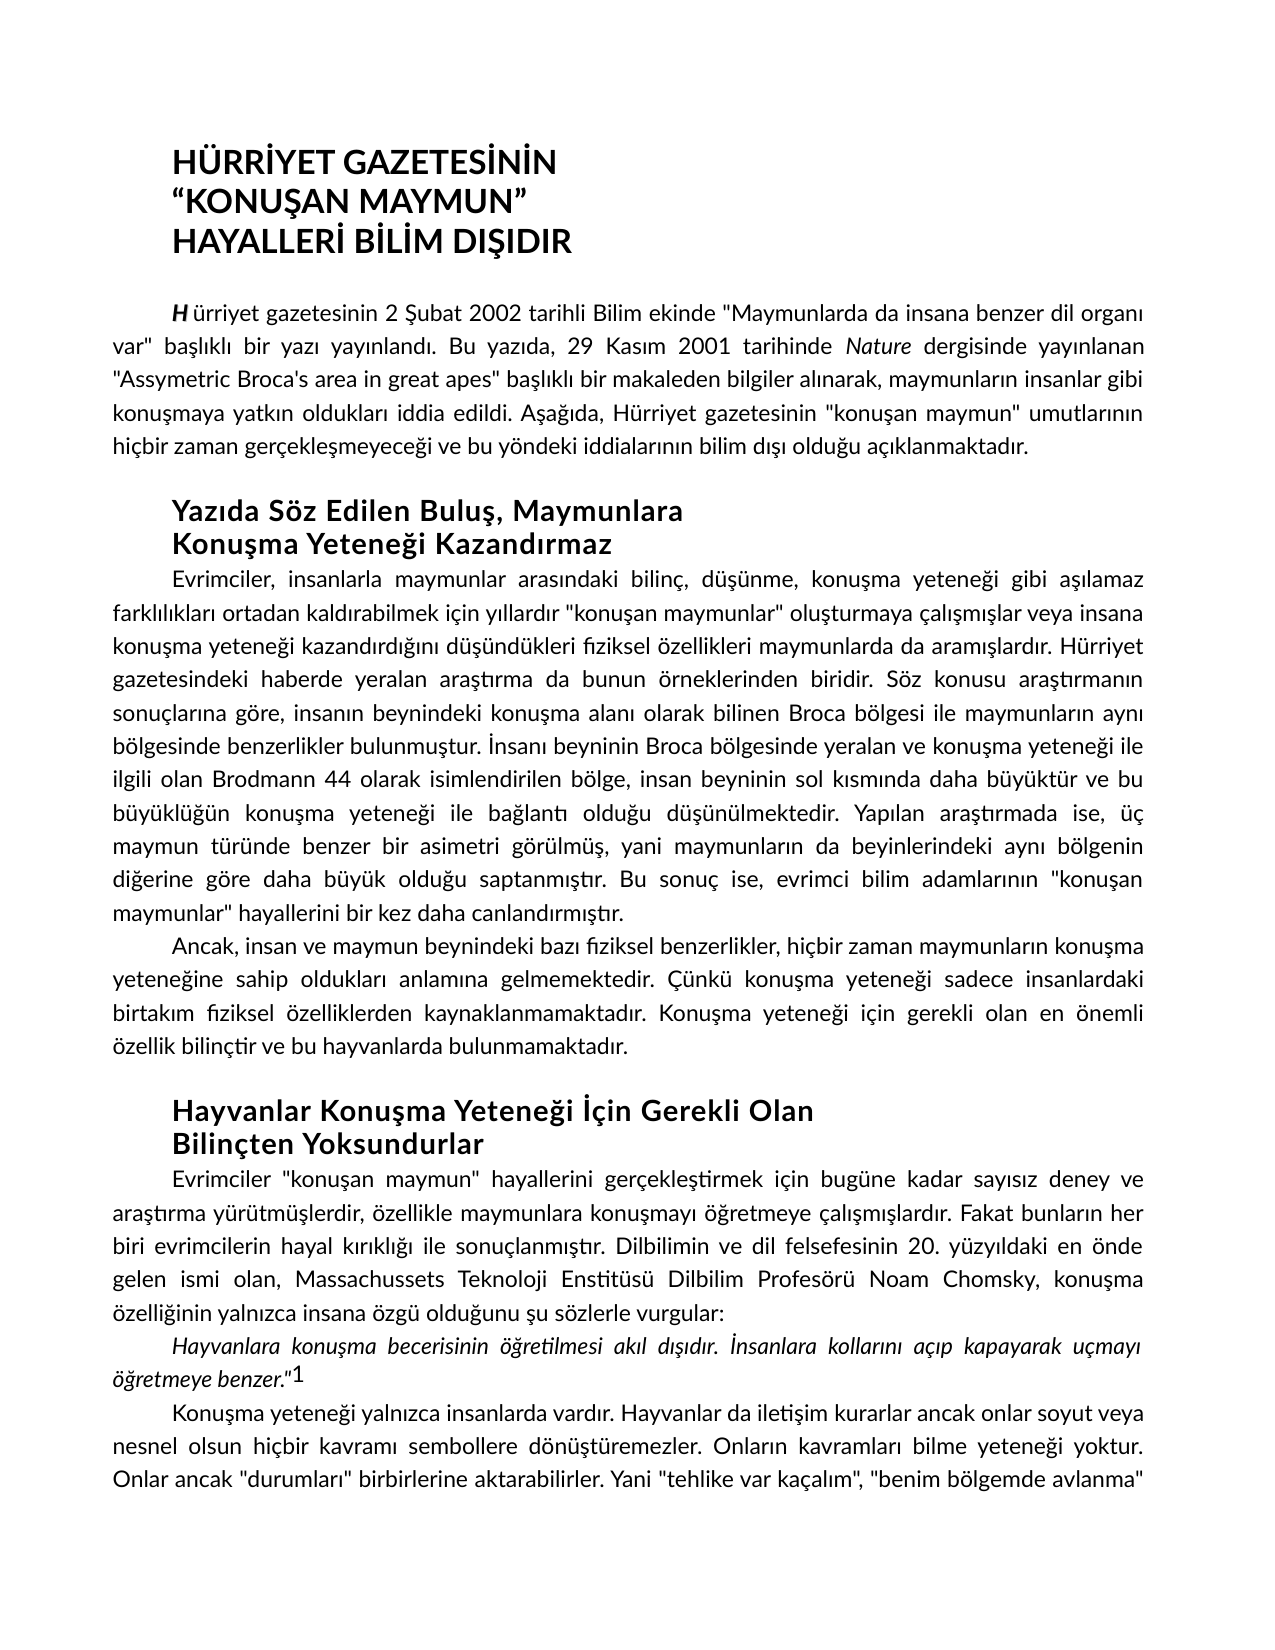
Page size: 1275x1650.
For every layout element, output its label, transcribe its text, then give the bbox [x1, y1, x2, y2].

text Ancak, insan ve maymun beynindeki bazı fiziksel benzerlikler, hiçbir zaman maymunların konuşma yeteneğine sahip oldukları anlamına gelmemektedir. Çünkü konuşma yeteneği sadece insanlardaki birtakım fiziksel özelliklerden kaynaklanmamaktadır. Konuşma yeteneği için gerekli olan en önemli özellik bilinçtir ve bu hayvanlarda bulunmamaktadır. [112, 928, 1145, 1061]
text Konuşma Yeteneği Kazandırmaz [112, 528, 1145, 561]
text Konuşma yeteneği yalnızca insanlarda vardır. Hayvanlar da iletişim kurarlar ancak onlar soyut veya nesnel olsun hiçbir kavramı sembollere dönüştüremezler. Onların kavramları bilme yeteneği yoktur. Onlar ancak "durumları" birbirlerine aktarabilirler. Yani "tehlike var kaçalım", "benim bölgemde avlanma" [112, 1394, 1145, 1494]
text “KONUŞAN MAYMUN” [112, 181, 1145, 221]
text Hayvanlara konuşma becerisinin öğretilmesi akıl dışıdır. İnsanlara kollarını açıp kapayarak uçmayı öğretmeye benzer."1 [112, 1328, 1145, 1394]
text Hayvanlar Konuşma Yeteneği İçin Gerekli Olan [112, 1094, 1145, 1128]
text Yazıda Söz Edilen Buluş, Maymunlara [112, 494, 1145, 528]
text Evrimciler, insanlarla maymunlar arasındaki bilinç, düşünme, konuşma yeteneği gibi aşılamaz farklılıkları ortadan kaldırabilmek için yıllardır "konuşan maymunlar" oluşturmaya çalışmışlar veya insana konuşma yeteneği kazandırdığını düşündükleri fiziksel özellikleri maymunlarda da aramışlardır. Hürriyet gazetesindeki haberde yeralan araştırma da bunun örneklerinden biridir. Söz konusu araştırmanın sonuçlarına göre, insanın beynindeki konuşma alanı olarak bilinen Broca bölgesi ile maymunların aynı bölgesinde benzerlikler bulunmuştur. İnsanı beyninin Broca bölgesinde yeralan ve konuşma yeteneği ile ilgili olan Brodmann 44 olarak isimlendirilen bölge, insan beyninin sol kısmında daha büyüktür ve bu büyüklüğün konuşma yeteneği ile bağlantı olduğu düşünülmektedir. Yapılan araştırmada ise, üç maymun türünde benzer bir asimetri görülmüş, yani maymunların da beyinlerindeki aynı bölgenin diğerine göre daha büyük olduğu saptanmıştır. Bu sonuç ise, evrimci bilim adamlarının "konuşan maymunlar" hayallerini bir kez daha canlandırmıştır. [112, 561, 1145, 928]
text Bilinçten Yoksundurlar [112, 1128, 1145, 1161]
text HAYALLERİ BİLİM DIŞIDIR [112, 221, 1145, 261]
text Evrimciler "konuşan maymun" hayallerini gerçekleştirmek için bugüne kadar sayısız deney ve araştırma yürütmüşlerdir, özellikle maymunlara konuşmayı öğretmeye çalışmışlardır. Fakat bunların her biri evrimcilerin hayal kırıklığı ile sonuçlanmıştır. Dilbilimin ve dil felsefesinin 20. yüzyıldaki en önde gelen ismi olan, Massachussets Teknoloji Enstitüsü Dilbilim Profesörü Noam Chomsky, konuşma özelliğinin yalnızca insana özgü olduğunu şu sözlerle vurgular: [112, 1161, 1145, 1328]
text Hürriyet gazetesinin 2 Şubat 2002 tarihli Bilim ekinde "Maymunlarda da insana benzer dil organı var" başlıklı bir yazı yayınlandı. Bu yazıda, 29 Kasım 2001 tarihinde Nature dergisinde yayınlanan "Assymetric Broca's area in great apes" başlıklı bir makaleden bilgiler alınarak, maymunların insanlar gibi konuşmaya yatkın oldukları iddia edildi. Aşağıda, Hürriyet gazetesinin "konuşan maymun" umutlarının hiçbir zaman gerçekleşmeyeceği ve bu yöndeki iddialarının bilim dışı olduğu açıklanmaktadır. [112, 294, 1145, 461]
text HÜRRİYET GAZETESİNİN [112, 148, 1145, 181]
